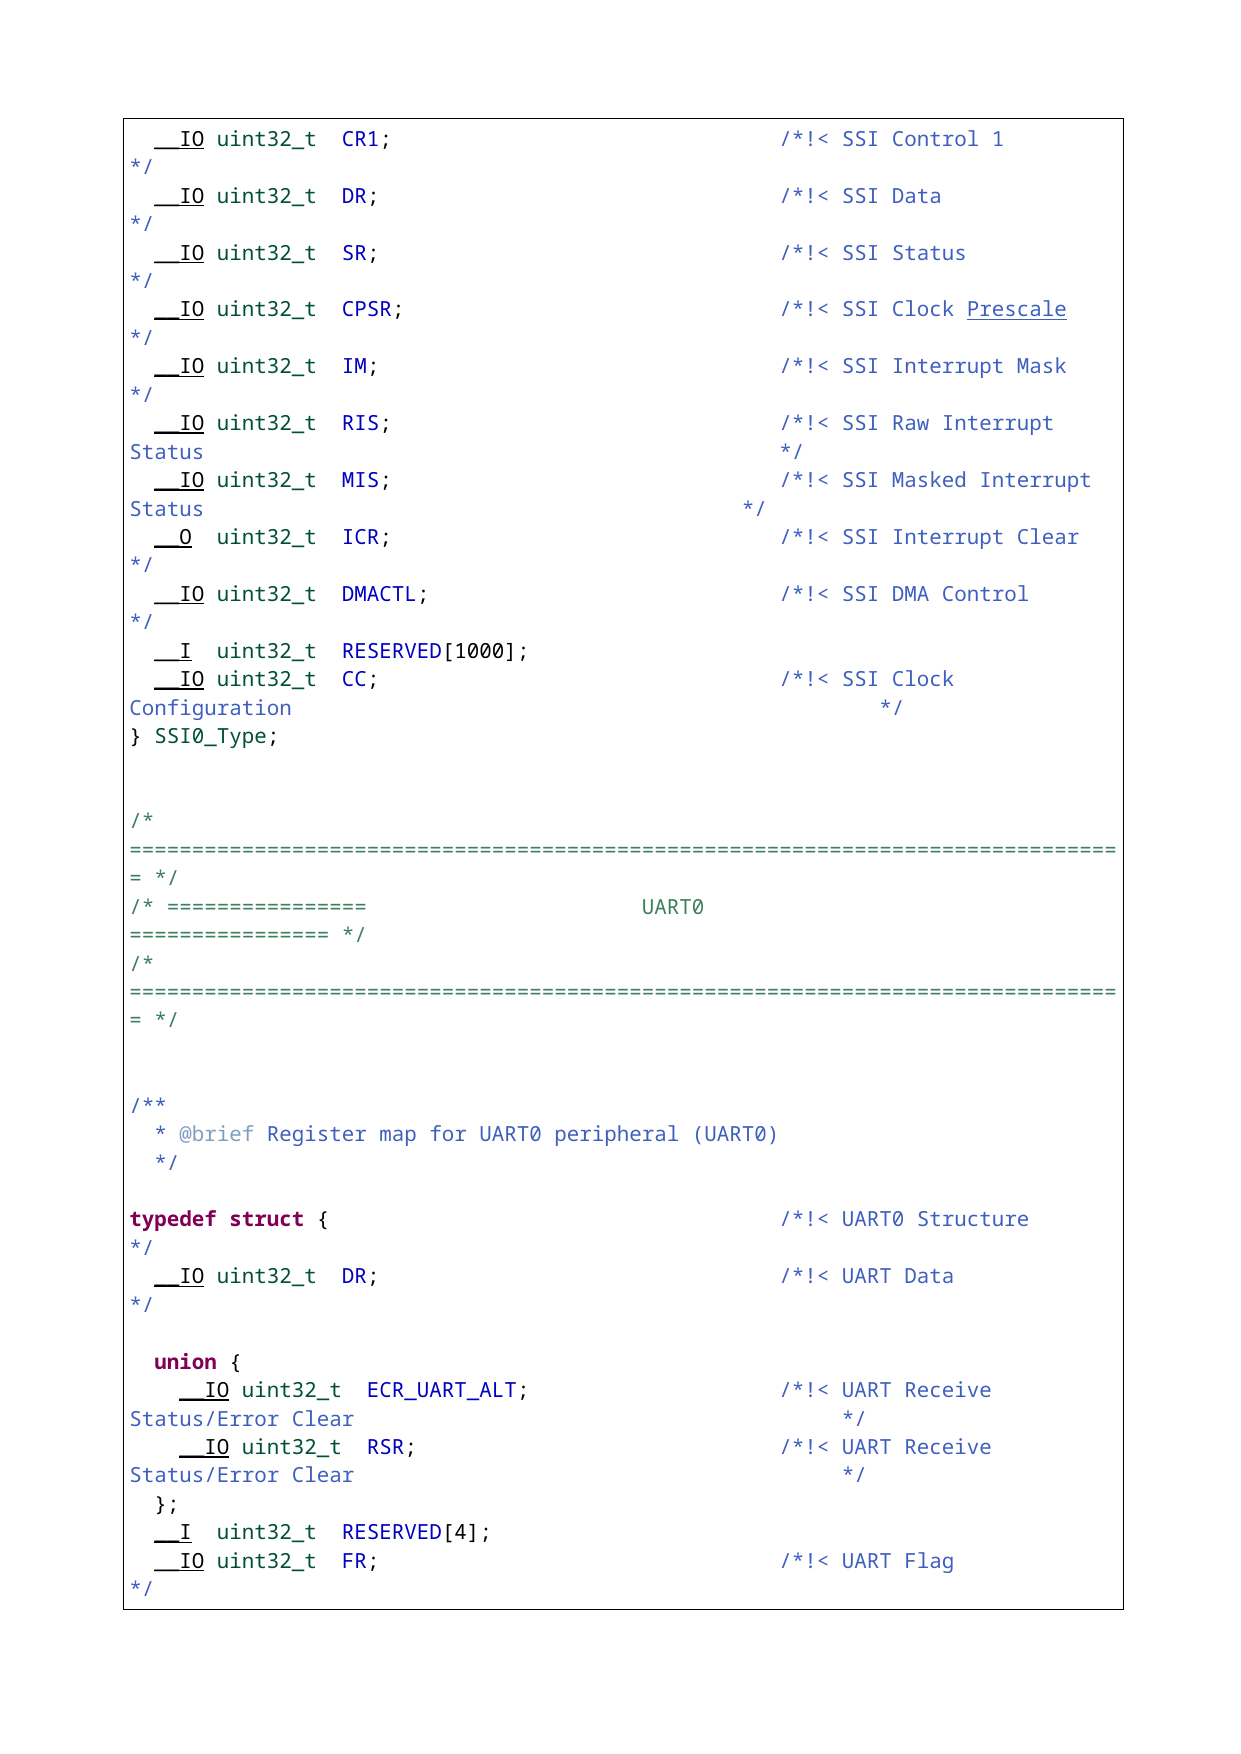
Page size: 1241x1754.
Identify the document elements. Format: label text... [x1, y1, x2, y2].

table_cell __IO uint32_t CR1; /*!< SSI Control 1 */ __IO uint32_t DR; /*!< SSI Data */ __IO uint32_t SR; /*!< SSI Status */ __IO uint32_t CPSR; /*!< SSI Clock Prescale */ __IO uint32_t IM; /*!< SSI Interrupt Mask */ __IO uint32_t RIS; /*!< SSI Raw Interrupt Status */ __IO uint32_t MIS; /*!< SSI Masked Interrupt Status */ __O uint32_t ICR; /*!< SSI Interrupt Clear */ __IO uint32_t DMACTL; /*!< SSI DMA Control */ __I uint32_t RESERVED[1000]; __IO uint32_t CC; /*!< SSI Clock Configuration */ } SSI0_Type; /* ================================================================================ */ /* ================ UART0 ================ */ /* ================================================================================ */ /** * @brief Register map for UART0 peripheral (UART0) */ typedef struct { /*!< UART0 Structure */ __IO uint32_t DR; /*!< UART Data */ union { __IO uint32_t ECR_UART_ALT; /*!< UART Receive Status/Error Clear */ __IO uint32_t RSR; /*!< UART Receive Status/Error Clear */ }; __I uint32_t RESERVED[4]; __IO uint32_t FR; /*!< UART Flag */ [124, 119, 1123, 1608]
